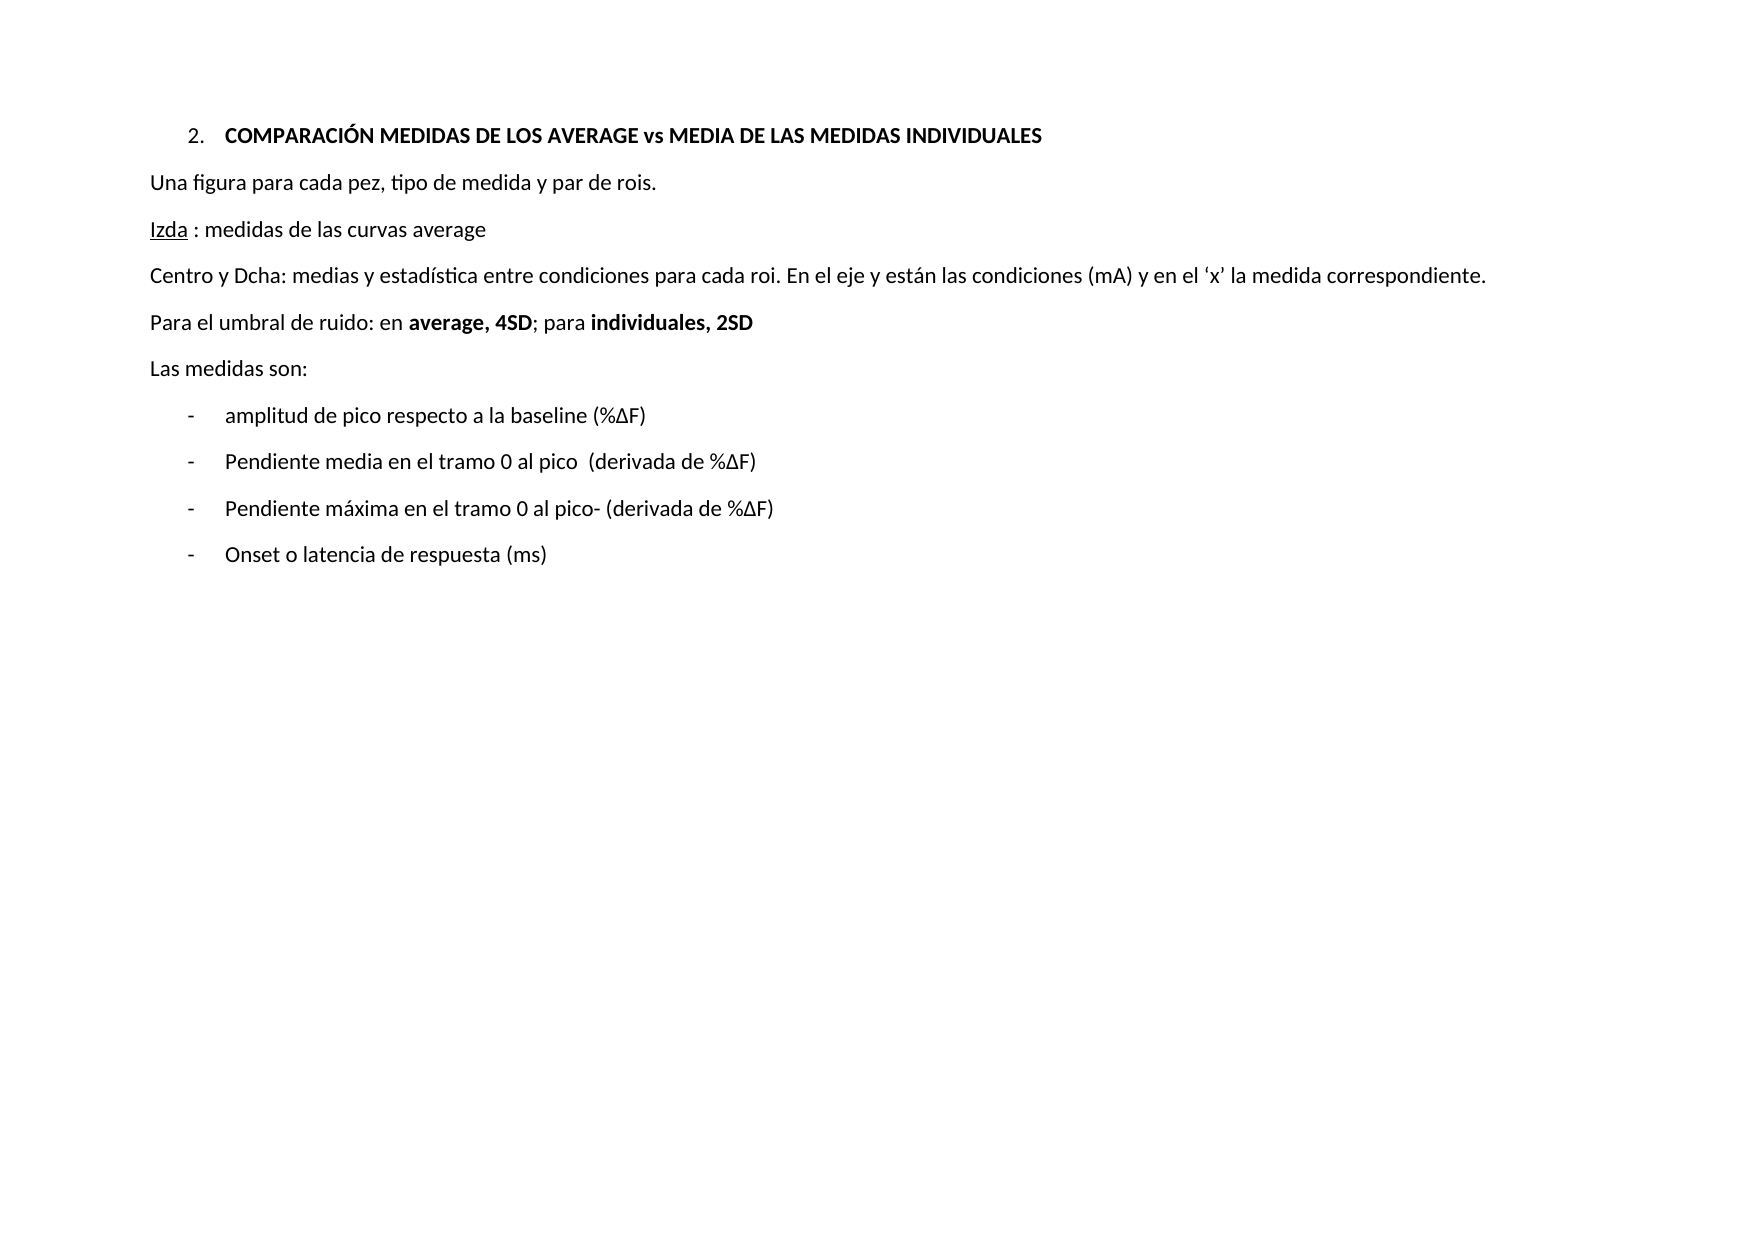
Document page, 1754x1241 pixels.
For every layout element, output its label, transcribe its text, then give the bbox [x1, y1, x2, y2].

text Centro y Dcha: medias y estadística entre condiciones para cada roi. En el eje y están las condiciones (mA) y en el ‘x’ la medida correspondiente. [150, 261, 1604, 289]
list COMPARACIÓN MEDIDAS DE LOS AVERAGE vs MEDIA DE LAS MEDIDAS INDIVIDUALES [187, 122, 1604, 149]
text Las medidas son: [150, 354, 1604, 382]
text Una figura para cada pez, tipo de medida y par de rois. [150, 168, 1604, 196]
list Pendiente media en el tramo 0 al pico (derivada de %ΔF) [187, 447, 1604, 476]
list Onset o latencia de respuesta (ms) [187, 541, 1604, 569]
list Pendiente máxima en el tramo 0 al pico- (derivada de %ΔF) [187, 494, 1604, 522]
text Izda : medidas de las curvas average [150, 215, 1604, 243]
list amplitud de pico respecto a la baseline (%ΔF) [187, 401, 1604, 429]
text Para el umbral de ruido: en average, 4SD; para individuales, 2SD [150, 308, 1604, 336]
